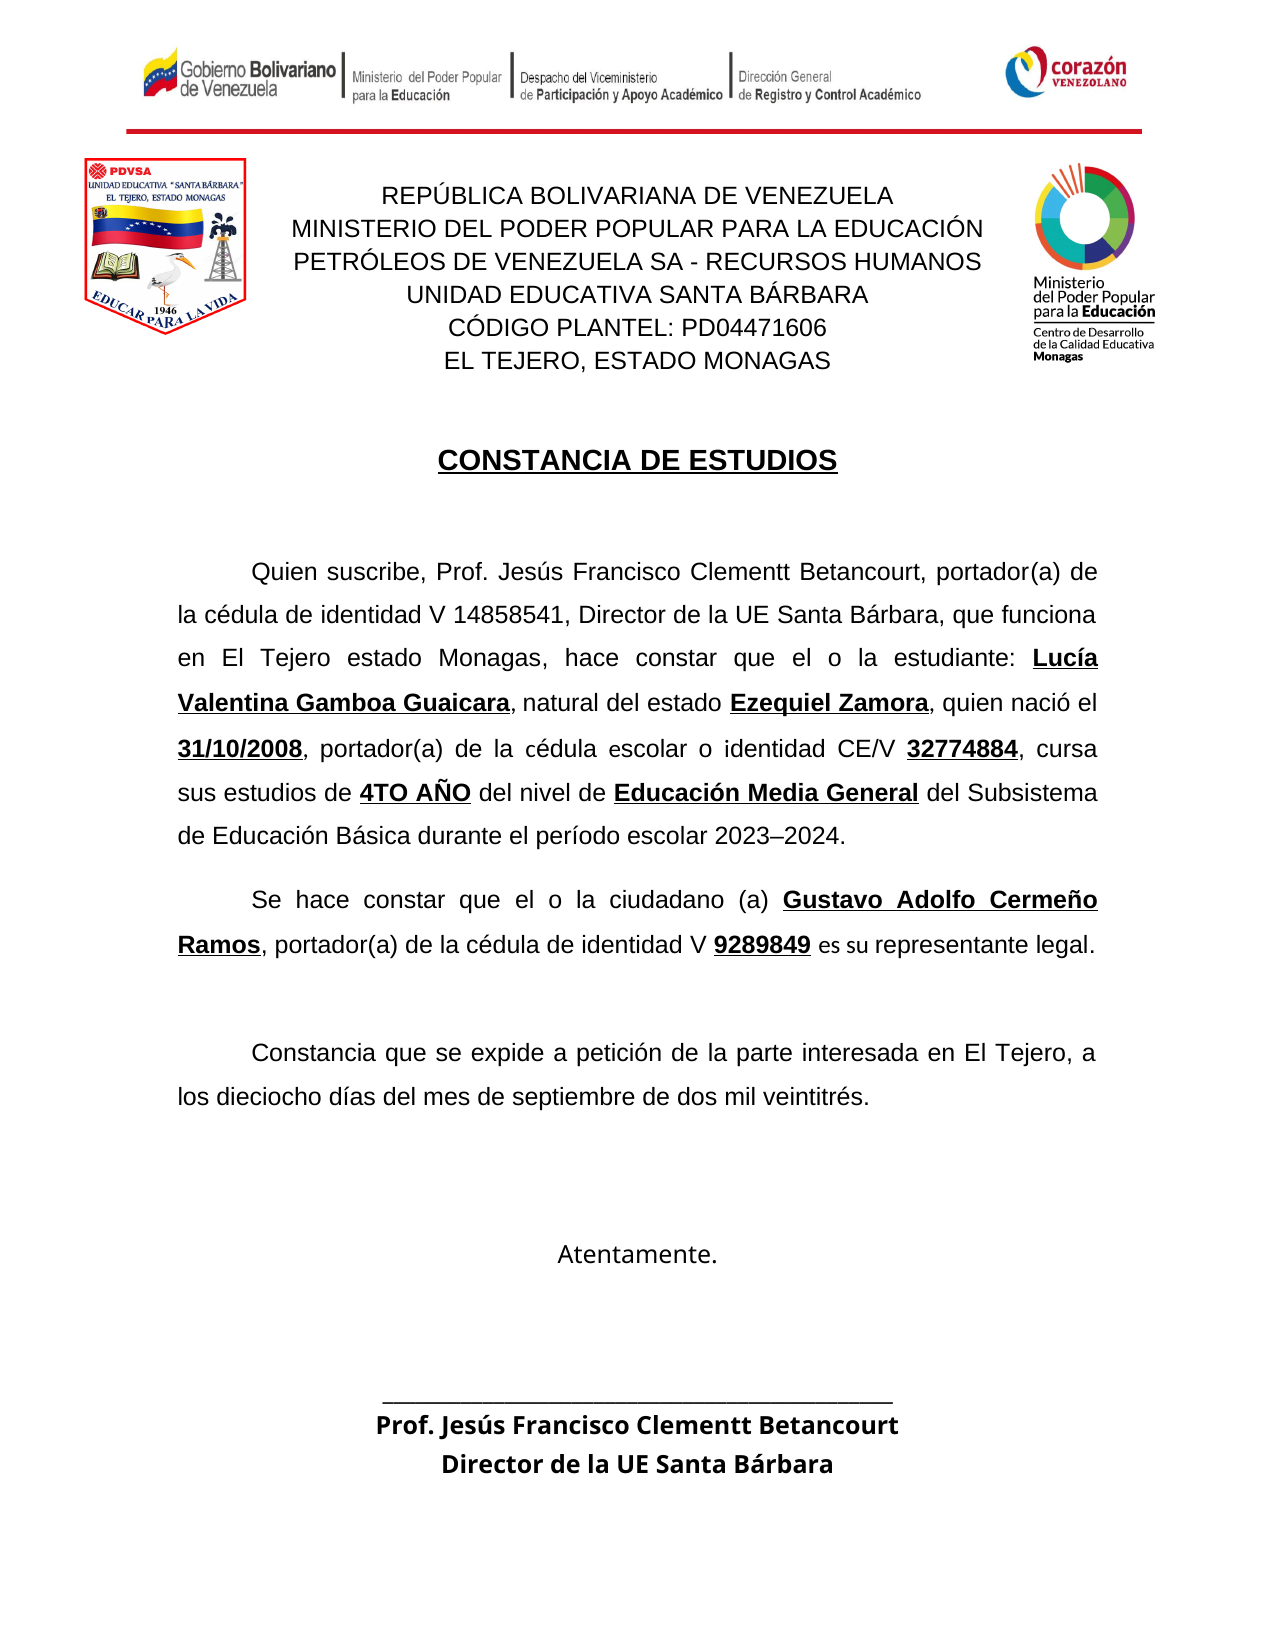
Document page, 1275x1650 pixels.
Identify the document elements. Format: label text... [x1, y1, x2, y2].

picture [79, 158, 252, 335]
text CÓDIGO PLANTEL: PD04471606 [177, 313, 978, 341]
text ______________________________________________ [177, 1373, 1098, 1407]
text Atentamente. [177, 1237, 1098, 1271]
text Director de la UE Santa Bárbara [177, 1447, 1098, 1481]
subtitle MINISTERIO DEL PODER POPULAR PARA LA EDUCACIÓN [252, 214, 978, 242]
text EL TEJERO, ESTADO MONAGAS [177, 346, 978, 374]
text Prof. Jesús Francisco Clementt Betancourt [177, 1407, 1098, 1441]
text Se hace constar que el o la ciudadano (a) Gustavo Adolfo Cermeño Ramos, portador(a) de la cédula de identidad V 9289849 es su representante legal. [177, 885, 1098, 959]
picture [978, 153, 1200, 377]
text UNIDAD EDUCATIVA SANTA BÁRBARA [252, 280, 978, 308]
picture [126, 11, 1142, 134]
text Quien suscribe, Prof. Jesús Francisco Clementt Betancourt, portador(a) de la cédula de identidad V 14858541, Director de la UE Santa Bárbara, que funciona en El Tejero estado Monagas, hace constar que el o la estudiante: Lucía Valentina Gamboa Guaicara, natural del estado Ezequiel Zamora, quien nació el 31/10/2008, portador(a) de la cédula escolar o identidad CE/V 32774884, cursa sus estudios de 4TO AÑO del nivel de Educación Media General del Subsistema de Educación Básica durante el período escolar 2023–2024. [177, 557, 1098, 849]
subtitle PETRÓLEOS DE VENEZUELA SA - RECURSOS HUMANOS [252, 247, 978, 275]
subtitle CONSTANCIA DE ESTUDIOS [177, 443, 1098, 476]
text Constancia que se expide a petición de la parte interesada en El Tejero, a los dieciocho días del mes de septiembre de dos mil veintitrés. [177, 1038, 1098, 1110]
subtitle REPÚBLICA BOLIVARIANA DE VENEZUELA [252, 181, 978, 209]
